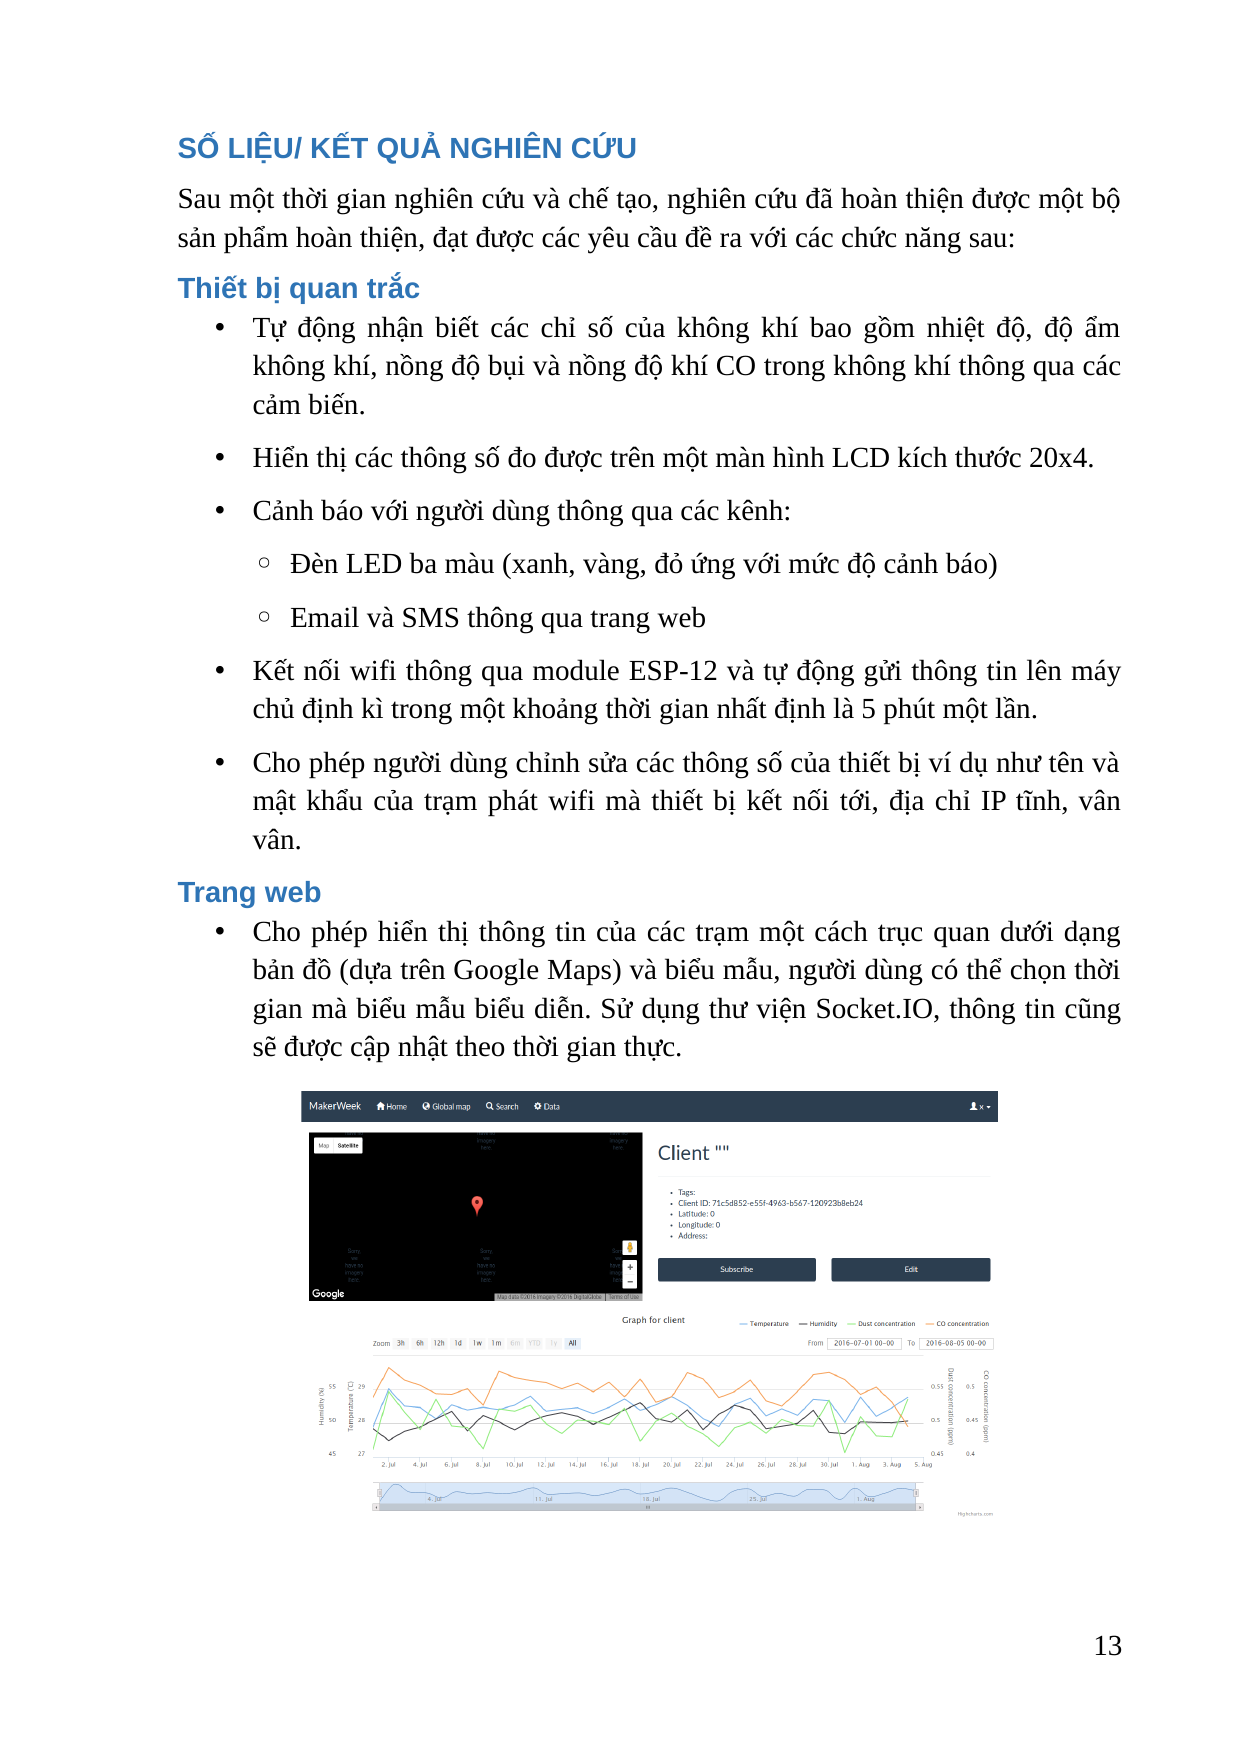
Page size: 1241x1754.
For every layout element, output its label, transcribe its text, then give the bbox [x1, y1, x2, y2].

list Tự động nhận biết các chỉ số của không khí bao gồm nhiệt độ, độ ẩm không khí, nồng độ bụi và nồng độ khí CO trong không khí thông qua các cảm biến. [215, 310, 1122, 421]
text Sau một thời gian nghiên cứu và chế tạo, nghiên cứu đã hoàn thiện được một bộ sản phẩm hoàn thiện, đạt được các yêu cầu đề ra với các chức năng sau: [177, 182, 1122, 254]
subtitle SỐ LIỆU/ KẾT QUẢ NGHIÊN CỨU [177, 131, 1122, 164]
subtitle Trang web [177, 875, 1122, 909]
list Đèn LED ba màu (xanh, vàng, đỏ ứng với mức độ cảnh báo) [252, 547, 1122, 580]
list Hiển thị các thông số đo được trên một màn hình LCD kích thước 20x4. [215, 440, 1122, 474]
subtitle Thiết bị quan trắc [177, 271, 1122, 305]
list Cho phép hiển thị thông tin của các trạm một cách trục quan dưới dạng bản đồ (dựa trên Google Maps) và biểu mẫu, người dùng có thể chọn thời gian mà biểu mẫu biểu diễn. Sử dụng thư viện Socket.IO, thông tin cũng sẽ được cập nhật theo thời gian thực. [215, 914, 1122, 1063]
list Kết nối wifi thông qua module ESP-12 và tự động gửi thông tin lên máy chủ định kì trong một khoảng thời gian nhất định là 5 phút một lần. [215, 653, 1122, 725]
list Cho phép người dùng chỉnh sửa các thông số của thiết bị ví dụ như tên và mật khẩu của trạm phát wifi mà thiết bị kết nối tới, địa chỉ IP tĩnh, vân vân. [215, 745, 1122, 856]
list Cảnh báo với người dùng thông qua các kênh: [215, 493, 1122, 527]
picture [301, 1091, 998, 1518]
list Email và SMS thông qua trang web [252, 600, 1122, 633]
